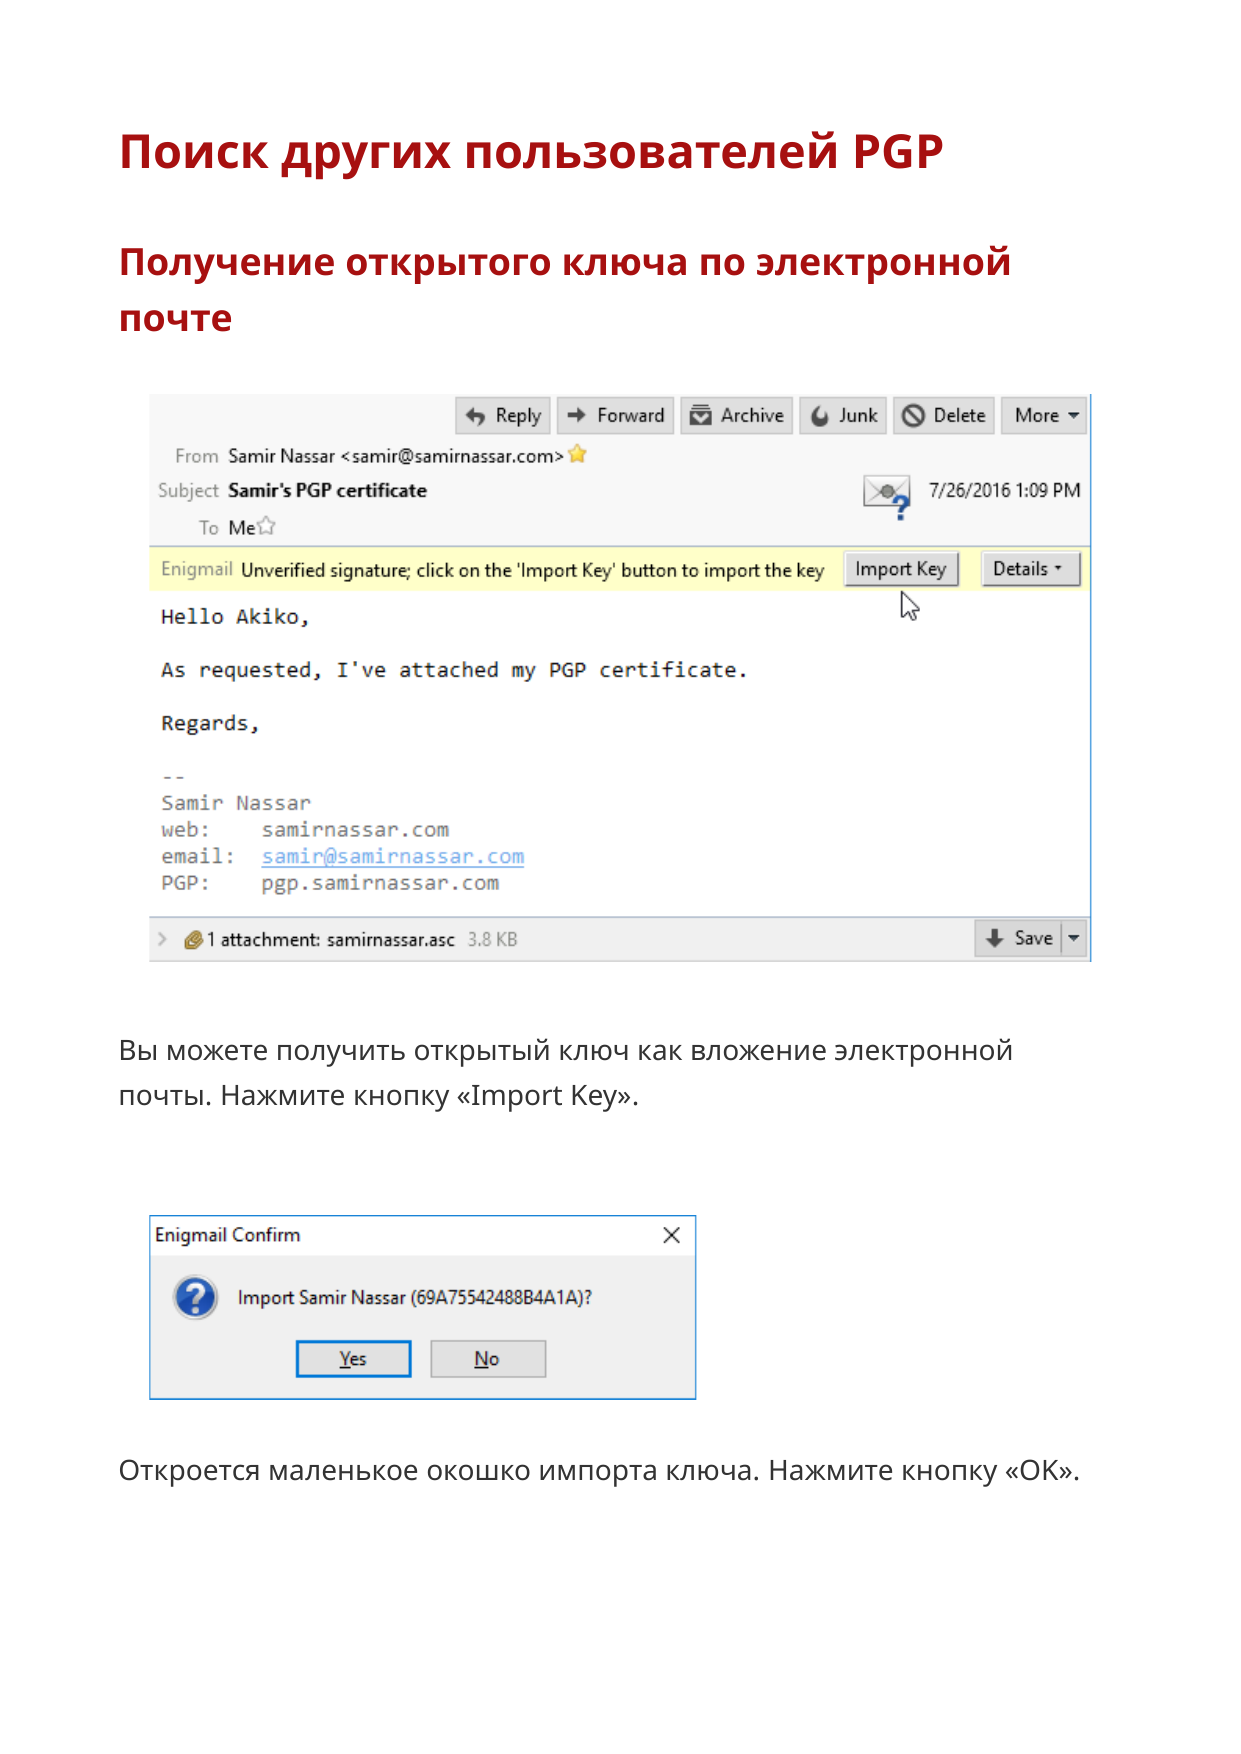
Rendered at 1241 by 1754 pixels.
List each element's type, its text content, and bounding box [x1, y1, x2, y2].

picture [149, 394, 1092, 962]
text Вы можете получить открытый ключ как вложение электронной почты. Нажмите кнопку «Import Key». [118, 1030, 1122, 1114]
picture [149, 1215, 697, 1400]
subtitle Получение открытого ключа по электронной почте [118, 235, 1122, 342]
subtitle Поиск других пользователей PGP [118, 118, 1122, 182]
text Откроется маленькое окошко импорта ключа. Нажмите кнопку «OK». [118, 1450, 1122, 1488]
